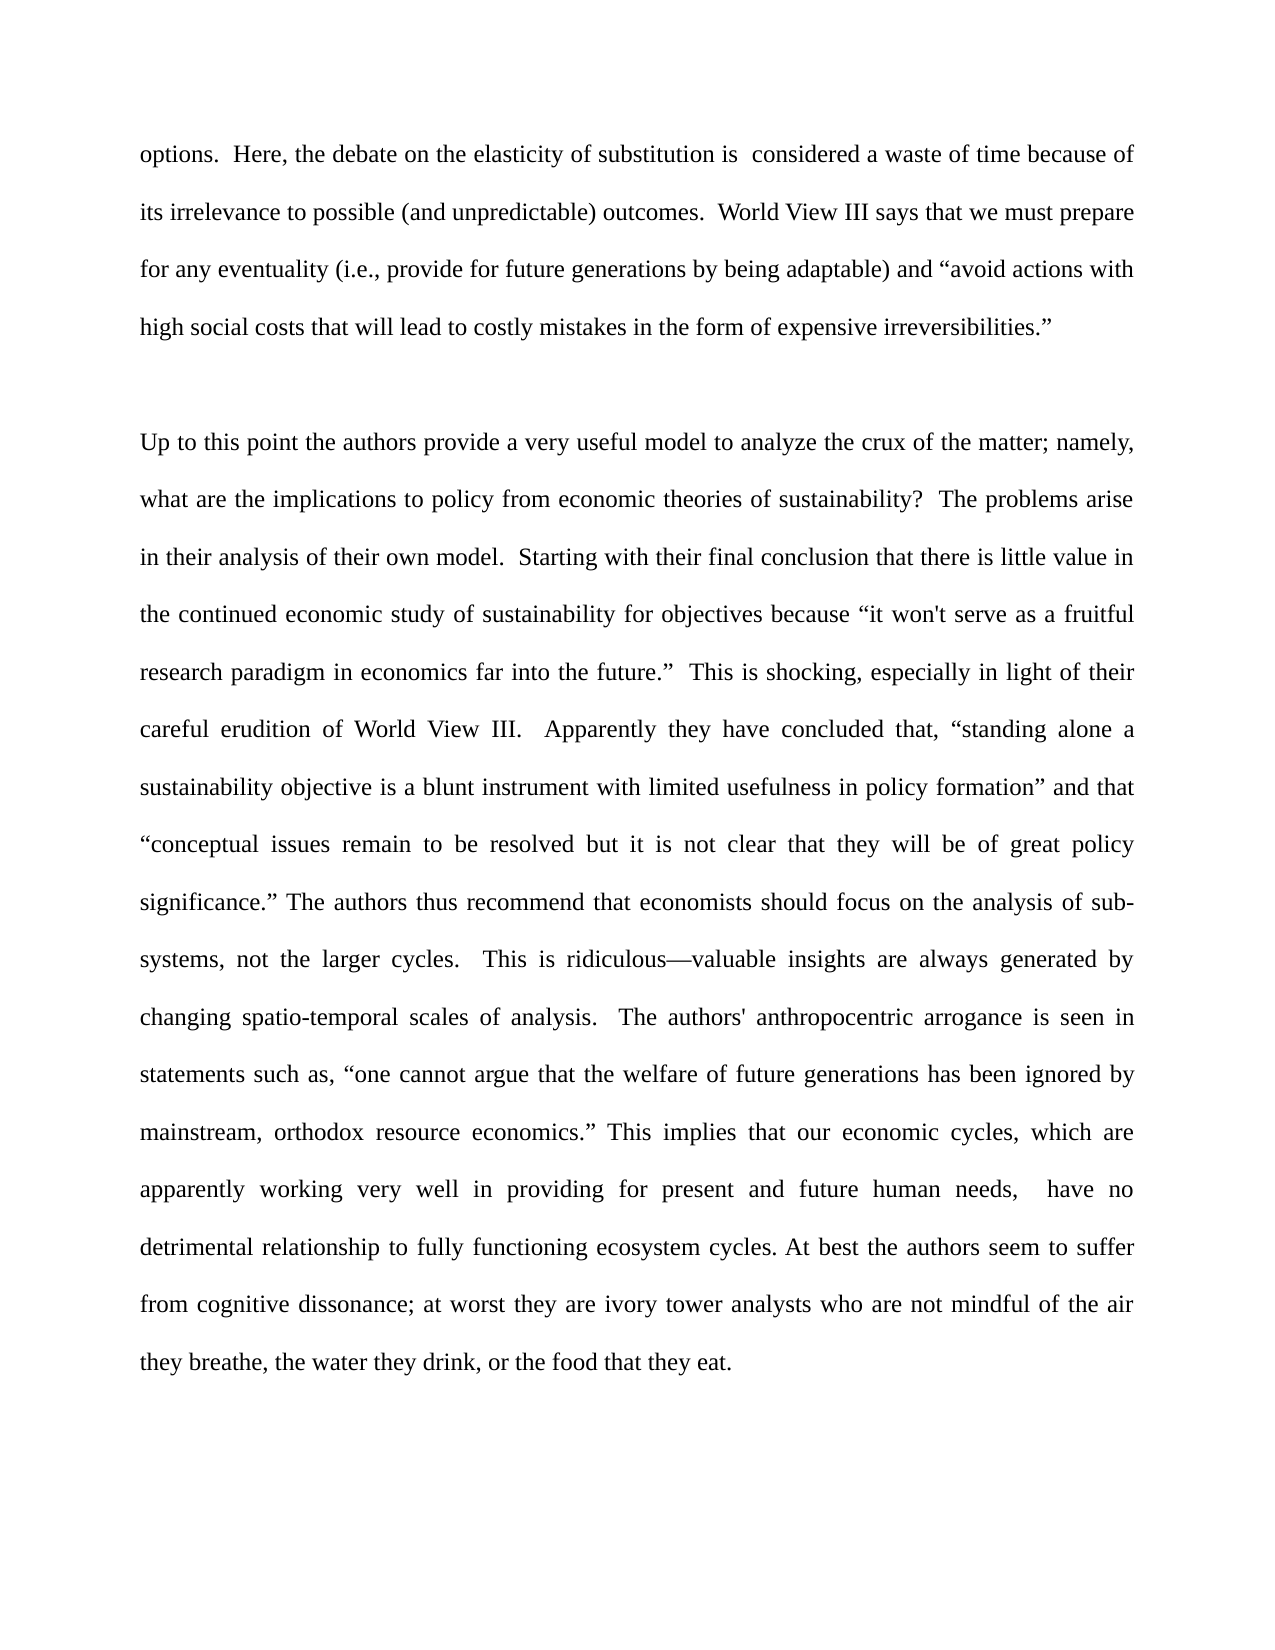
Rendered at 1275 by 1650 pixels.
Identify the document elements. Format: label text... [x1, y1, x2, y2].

text options. Here, the debate on the elasticity of substitution is considered a waste of time because of its irrelevance to possible (and unpredictable) outcomes. World View III says that we must prepare for any eventuality (i.e., provide for future generations by being adaptable) and “avoid actions with high social costs that will lead to costly mistakes in the form of expensive irreversibilities.” [139, 139, 1136, 341]
text Up to this point the authors provide a very useful model to analyze the crux of the matter; namely, what are the implications to policy from economic theories of sustainability? The problems arise in their analysis of their own model. Starting with their final conclusion that there is little value in the continued economic study of sustainability for objectives because “it won't serve as a fruitful research paradigm in economics far into the future.” This is shocking, especially in light of their careful erudition of World View III. Apparently they have concluded that, “standing alone a sustainability objective is a blunt instrument with limited usefulness in policy formation” and that “conceptual issues remain to be resolved but it is not clear that they will be of great policy significance.” The authors thus recommend that economists should focus on the analysis of sub-systems, not the larger cycles. This is ridiculous—valuable insights are always generated by changing spatio-temporal scales of analysis. The authors' anthropocentric arrogance is seen in statements such as, “one cannot argue that the welfare of future generations has been ignored by mainstream, orthodox resource economics.” This implies that our economic cycles, which are apparently working very well in providing for present and future human needs, have no detrimental relationship to fully functioning ecosystem cycles. At best the authors seem to suffer from cognitive dissonance; at worst they are ivory tower analysts who are not mindful of the air they breathe, the water they drink, or the food that they eat. [139, 427, 1136, 1376]
